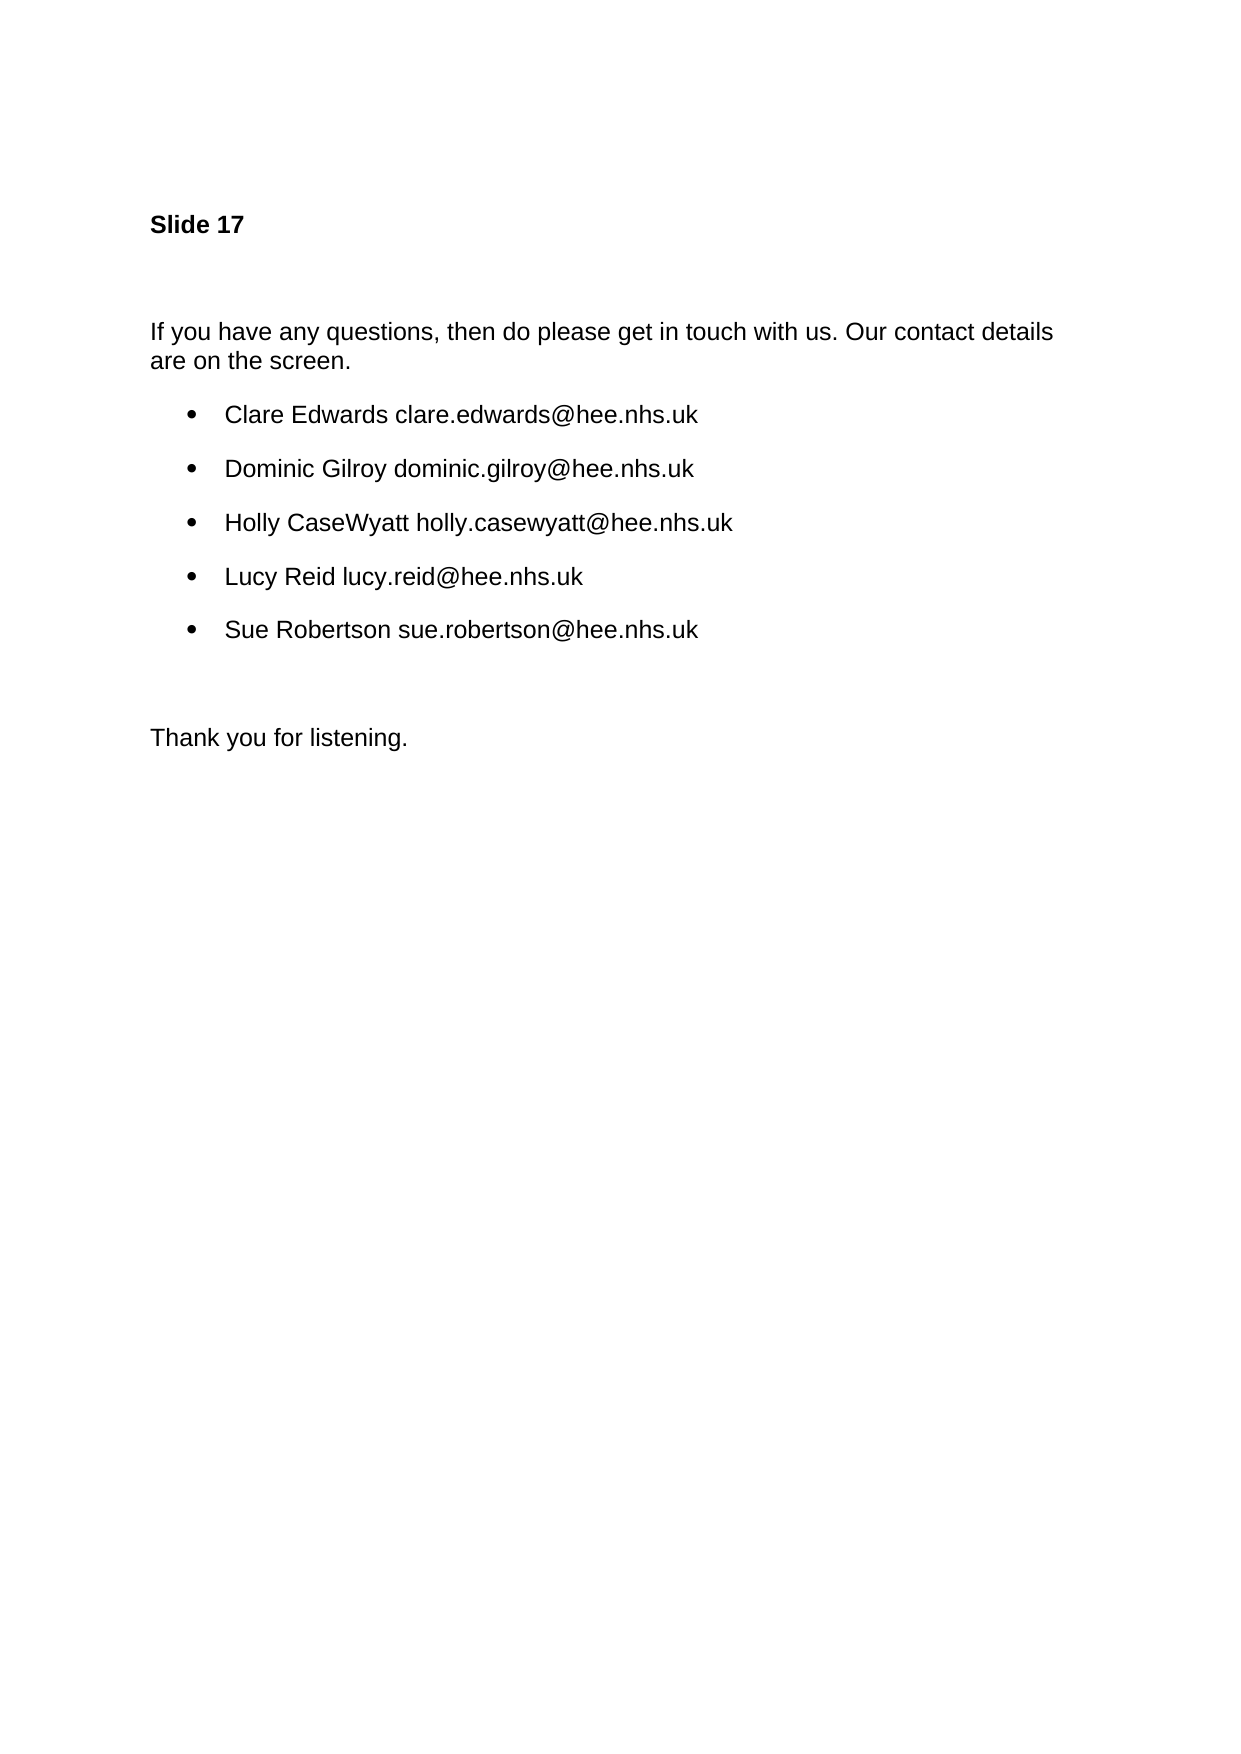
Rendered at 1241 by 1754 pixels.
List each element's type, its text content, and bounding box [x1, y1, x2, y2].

list Clare Edwards clare.edwards@hee.nhs.uk [187, 400, 1090, 429]
text Thank you for listening. [150, 723, 1090, 752]
text If you have any questions, then do please get in touch with us. Our contact details are on the screen. [150, 317, 1090, 375]
list Dominic Gilroy dominic.gilroy@hee.nhs.uk [187, 454, 1090, 483]
list Sue Robertson sue.robertson@hee.nhs.uk [187, 615, 1090, 644]
list Holly CaseWyatt holly.casewyatt@hee.nhs.uk [187, 508, 1090, 536]
text Slide 17 [150, 210, 1090, 239]
list Lucy Reid lucy.reid@hee.nhs.uk [187, 561, 1090, 590]
